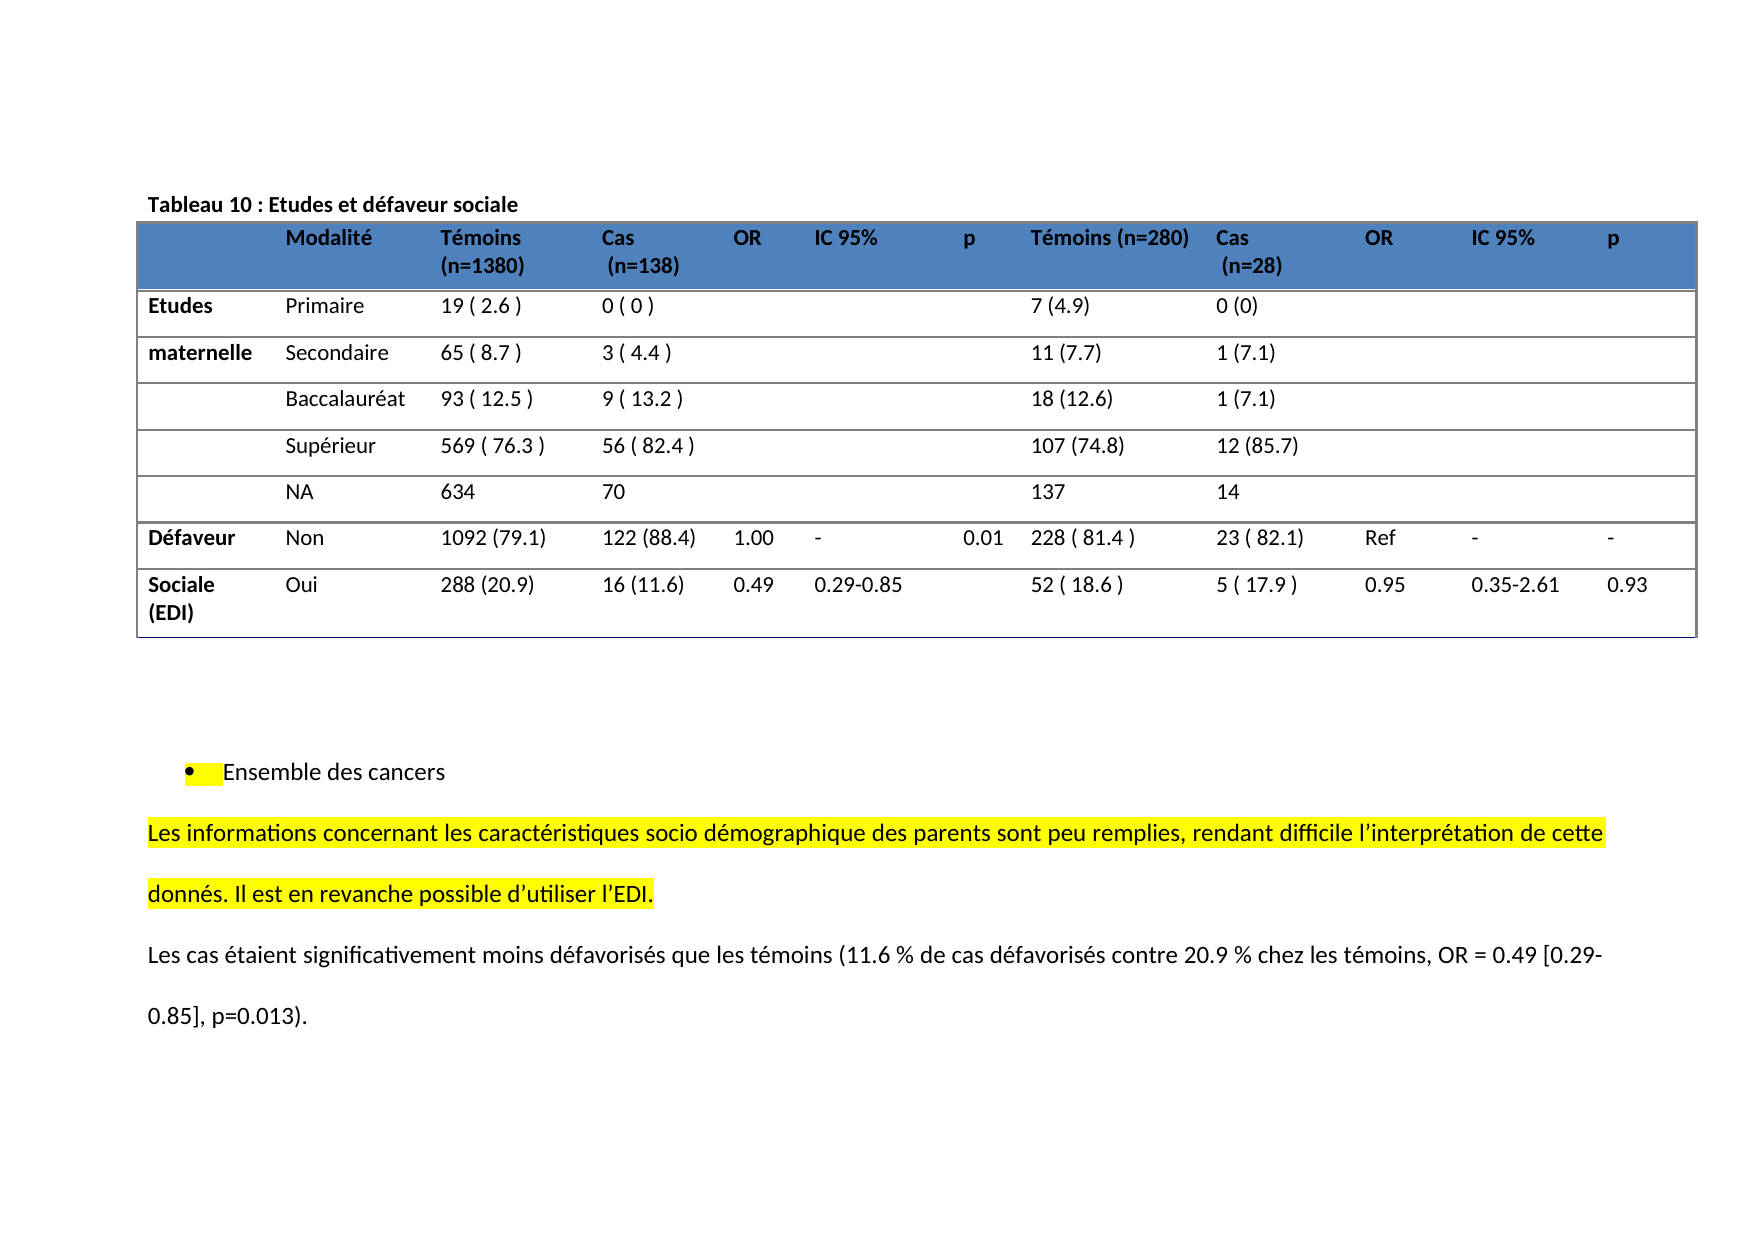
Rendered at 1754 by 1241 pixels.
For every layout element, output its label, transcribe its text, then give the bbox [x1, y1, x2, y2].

table_cell 228 ( 81.4 ) [1019, 524, 1205, 568]
table_cell [1596, 338, 1695, 382]
table_cell Etudes [138, 292, 274, 336]
table_cell [1354, 338, 1460, 382]
table_cell [1354, 292, 1460, 336]
table_header [138, 224, 274, 289]
table_cell Sociale (EDI) [138, 570, 274, 637]
table_cell [722, 292, 803, 336]
table_cell 93 ( 12.5 ) [429, 384, 591, 429]
table_cell 288 (20.9) [429, 570, 591, 637]
table_cell 1092 (79.1) [429, 524, 591, 568]
table_cell 1.00 [722, 524, 803, 568]
table_cell [722, 431, 803, 475]
table_cell [952, 338, 1019, 382]
table_cell 137 [1019, 477, 1205, 521]
table_header OR [722, 224, 803, 289]
table_cell [952, 384, 1019, 429]
table_cell 0.29-0.85 [803, 570, 952, 637]
table_cell [1460, 292, 1596, 336]
table_cell 65 ( 8.7 ) [429, 338, 591, 382]
table_cell 16 (11.6) [591, 570, 722, 637]
table_cell 18 (12.6) [1019, 384, 1205, 429]
table_header p [952, 224, 1019, 289]
table_cell Défaveur [138, 524, 274, 568]
table_cell [722, 384, 803, 429]
text Les informations concernant les caractéristiques socio démographique des parents sont peu remplies, rendant difficile l’interprétation de cette donnés. Il est en revanche possible d’utiliser l’EDI. [148, 817, 1606, 909]
table_cell 0.01 [952, 524, 1019, 568]
table_cell 107 (74.8) [1019, 431, 1205, 475]
table_cell - [1596, 524, 1695, 568]
table_cell [722, 338, 803, 382]
table_cell 3 ( 4.4 ) [591, 338, 722, 382]
table_cell 14 [1205, 477, 1354, 521]
text Les cas étaient significativement moins défavorisés que les témoins (11.6 % de cas défavorisés contre 20.9 % chez les témoins, OR = 0.49 [0.29-0.85], p=0.013). [148, 939, 1606, 1031]
table_cell 0.93 [1596, 570, 1695, 637]
table_cell [952, 431, 1019, 475]
table_cell [803, 384, 952, 429]
table_cell 634 [429, 477, 591, 521]
table_cell Baccalauréat [274, 384, 429, 429]
table_cell 0 (0) [1205, 292, 1354, 336]
table_cell 70 [591, 477, 722, 521]
table_cell [1460, 384, 1596, 429]
table_cell maternelle [138, 338, 274, 382]
table_cell 12 (85.7) [1205, 431, 1354, 475]
table_cell [1354, 431, 1460, 475]
table_header IC 95% [1460, 224, 1596, 289]
table_cell [1596, 292, 1695, 336]
table_cell NA [274, 477, 429, 521]
table_cell [1596, 384, 1695, 429]
table_cell 122 (88.4) [591, 524, 722, 568]
table_header OR [1354, 224, 1460, 289]
table_header Cas (n=28) [1205, 224, 1354, 289]
table_cell - [803, 524, 952, 568]
table_cell [803, 431, 952, 475]
table_cell [722, 477, 803, 521]
table_cell [1354, 384, 1460, 429]
table_cell Secondaire [274, 338, 429, 382]
text Tableau 10 : Etudes et défaveur sociale [148, 191, 1606, 218]
table_cell - [1460, 524, 1596, 568]
table_cell Non [274, 524, 429, 568]
table_header Cas (n=138) [591, 224, 722, 289]
table_cell [1596, 431, 1695, 475]
table_cell [1460, 338, 1596, 382]
table_cell 56 ( 82.4 ) [591, 431, 722, 475]
table_header p [1596, 224, 1695, 289]
table_cell 23 ( 82.1) [1205, 524, 1354, 568]
table_cell 5 ( 17.9 ) [1205, 570, 1354, 637]
table_cell 1 (7.1) [1205, 338, 1354, 382]
table_cell 0.35-2.61 [1460, 570, 1596, 637]
table_cell [138, 431, 274, 475]
table_cell [952, 292, 1019, 336]
table_cell 52 ( 18.6 ) [1019, 570, 1205, 637]
table_header Témoins (n=280) [1019, 224, 1205, 289]
table_cell [138, 384, 274, 429]
table_cell [952, 477, 1019, 521]
table_cell 7 (4.9) [1019, 292, 1205, 336]
table_cell 19 ( 2.6 ) [429, 292, 591, 336]
table_cell [803, 477, 952, 521]
table_cell Primaire [274, 292, 429, 336]
table_cell 569 ( 76.3 ) [429, 431, 591, 475]
table_cell 9 ( 13.2 ) [591, 384, 722, 429]
table_cell [952, 570, 1019, 637]
table_cell Ref [1354, 524, 1460, 568]
table_cell [138, 477, 274, 521]
table_cell 11 (7.7) [1019, 338, 1205, 382]
table_cell [803, 338, 952, 382]
table_cell Oui [274, 570, 429, 637]
table_cell [1354, 477, 1460, 521]
table_header Témoins (n=1380) [429, 224, 591, 289]
table_cell Supérieur [274, 431, 429, 475]
table_cell 0.49 [722, 570, 803, 637]
table_cell [1596, 477, 1695, 521]
list Ensemble des cancers [185, 756, 1606, 787]
table_cell 0.95 [1354, 570, 1460, 637]
table_cell [1460, 477, 1596, 521]
table_header Modalité [274, 224, 429, 289]
table_cell [803, 292, 952, 336]
table_header IC 95% [803, 224, 952, 289]
table_cell [1460, 431, 1596, 475]
table_cell 1 (7.1) [1205, 384, 1354, 429]
table_cell 0 ( 0 ) [591, 292, 722, 336]
